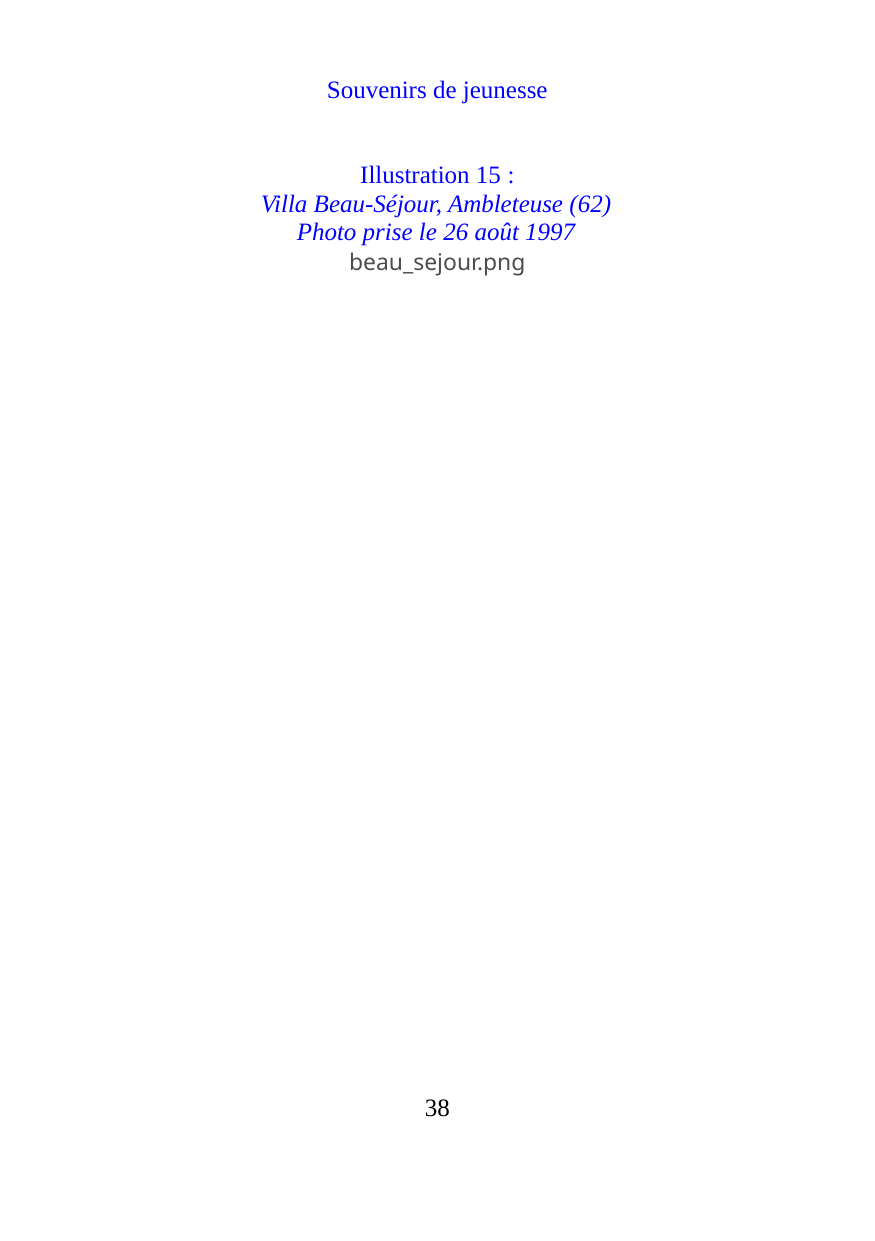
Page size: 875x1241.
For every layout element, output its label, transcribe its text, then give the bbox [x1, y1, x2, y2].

text Villa Beau-Séjour, Ambleteuse (62) [118, 189, 756, 217]
text beau_sejour.png [118, 246, 756, 277]
text Photo prise le 26 août 1997 [118, 217, 756, 246]
text Illustration 15 : [118, 160, 756, 189]
